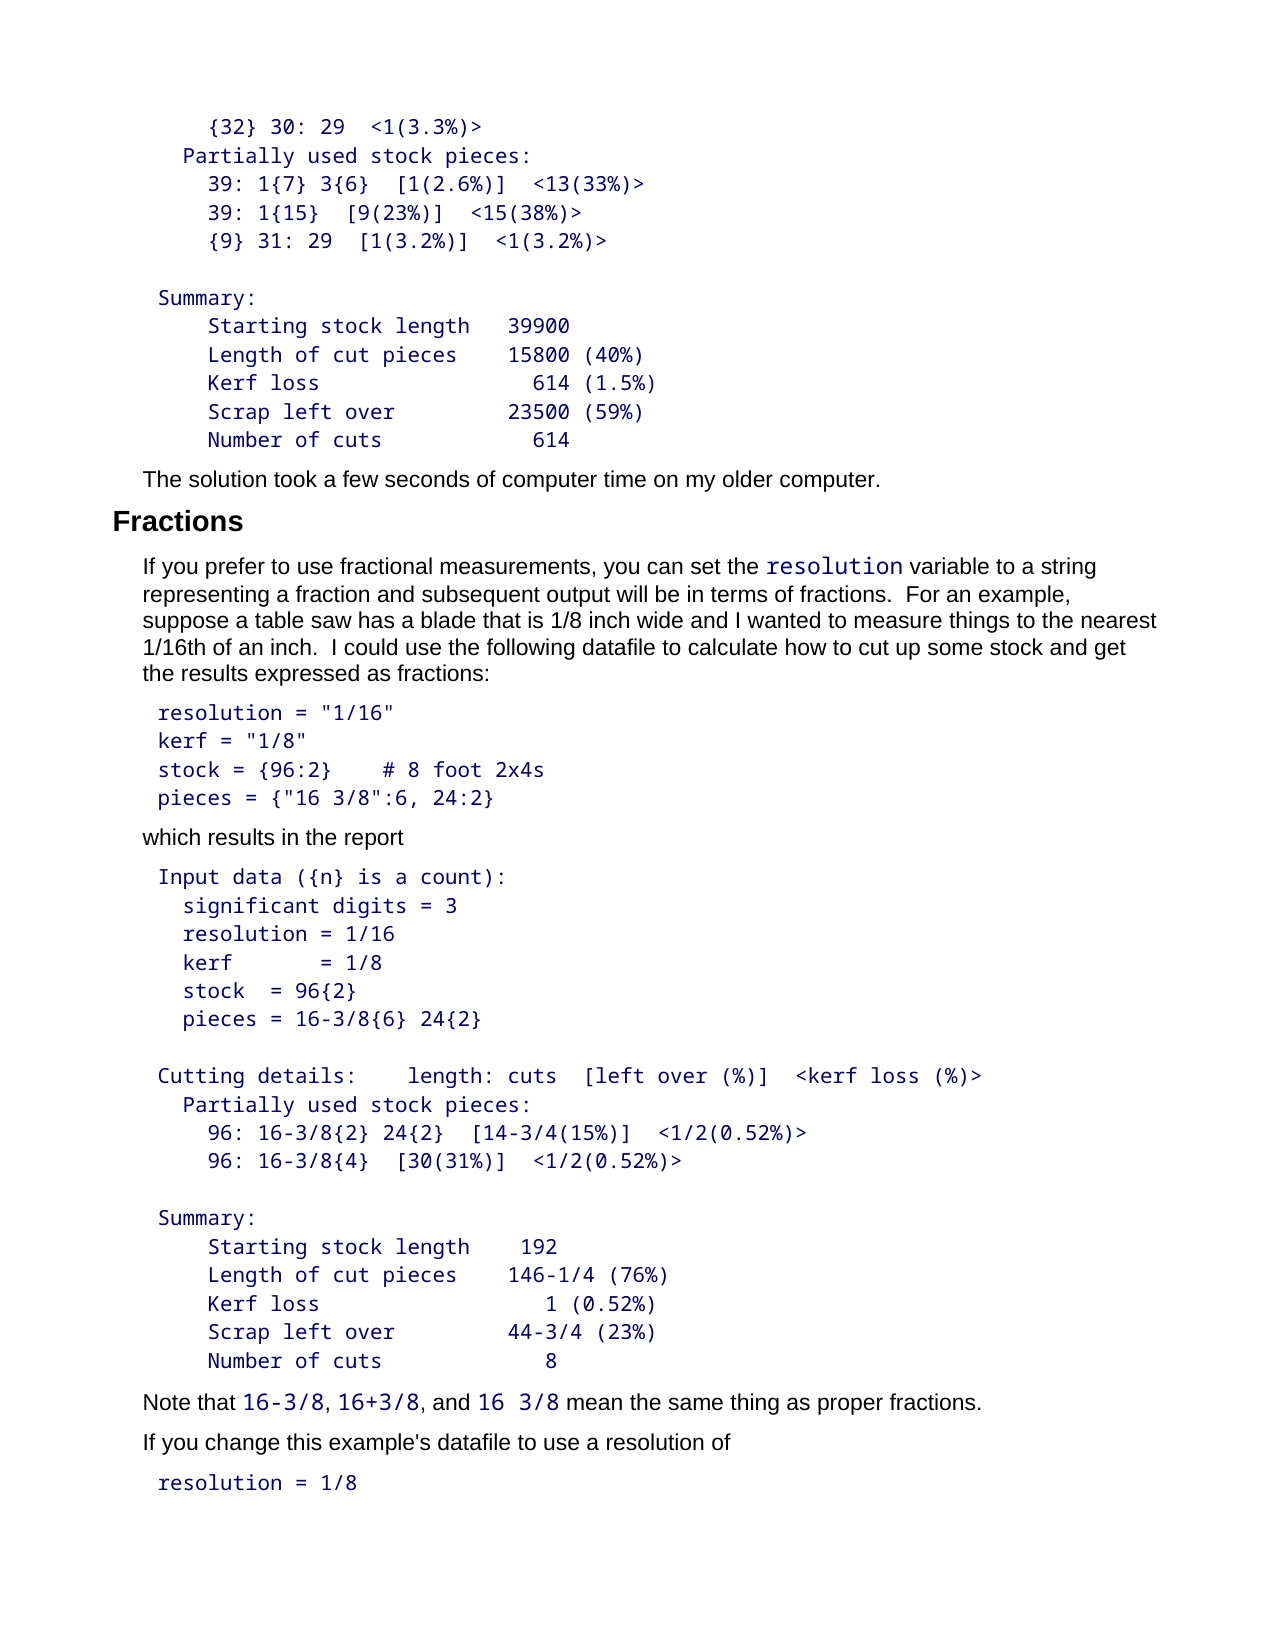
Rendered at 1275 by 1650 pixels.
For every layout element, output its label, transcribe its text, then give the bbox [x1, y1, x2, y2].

text 96: 16-3/8{2} 24{2} [14-3/4(15%)] <1/2(0.52%)> [157, 1118, 1162, 1147]
text Summary: [157, 283, 1162, 312]
text 96: 16-3/8{4} [30(31%)] <1/2(0.52%)> [157, 1147, 1162, 1175]
text Scrap left over 44-3/4 (23%) [157, 1317, 1162, 1346]
text Summary: [157, 1203, 1162, 1232]
text resolution = 1/16 [157, 919, 1162, 948]
text Kerf loss 1 (0.52%) [157, 1289, 1162, 1317]
text Number of cuts 8 [157, 1346, 1162, 1374]
text resolution = "1/16" [157, 698, 1162, 727]
text If you prefer to use fractional measurements, you can set the resolution variable to a string representing a fraction and subsequent output will be in terms of fractions. For an example, suppose a table saw has a blade that is 1/8 inch wide and I wanted to measure things to the nearest 1/16th of an inch. I could use the following datafile to calculate how to cut up some stock and get the results expressed as fractions: [142, 549, 1162, 686]
text 39: 1{15} [9(23%)] <15(38%)> [157, 198, 1162, 226]
text The solution took a few seconds of computer time on my older computer. [142, 466, 1162, 492]
text significant digits = 3 [157, 891, 1162, 919]
text Starting stock length 39900 [157, 312, 1162, 340]
text {9} 31: 29 [1(3.2%)] <1(3.2%)> [157, 226, 1162, 255]
text {32} 30: 29 <1(3.3%)> [157, 112, 1162, 141]
text Number of cuts 614 [157, 425, 1162, 454]
text Cutting details: length: cuts [left over (%)] <kerf loss (%)> [157, 1061, 1162, 1090]
text Partially used stock pieces: [157, 141, 1162, 169]
text kerf = 1/8 [157, 948, 1162, 976]
text pieces = {"16 3/8":6, 24:2} [157, 783, 1162, 812]
text Length of cut pieces 15800 (40%) [157, 340, 1162, 368]
text stock = 96{2} [157, 976, 1162, 1004]
subtitle Fractions [112, 504, 1162, 538]
text If you change this example's datafile to use a resolution of [142, 1429, 1162, 1456]
text which results in the report [142, 824, 1162, 850]
text Starting stock length 192 [157, 1232, 1162, 1260]
text Scrap left over 23500 (59%) [157, 397, 1162, 425]
text Partially used stock pieces: [157, 1090, 1162, 1118]
text pieces = 16-3/8{6} 24{2} [157, 1004, 1162, 1033]
text resolution = 1/8 [157, 1468, 1162, 1496]
text stock = {96:2} # 8 foot 2x4s [157, 755, 1162, 783]
text Kerf loss 614 (1.5%) [157, 368, 1162, 397]
text Input data ({n} is a count): [157, 862, 1162, 891]
text Note that 16-3/8, 16+3/8, and 16 3/8 mean the same thing as proper fractions. [142, 1386, 1162, 1417]
text Length of cut pieces 146-1/4 (76%) [157, 1260, 1162, 1289]
text 39: 1{7} 3{6} [1(2.6%)] <13(33%)> [157, 169, 1162, 198]
text kerf = "1/8" [157, 727, 1162, 755]
